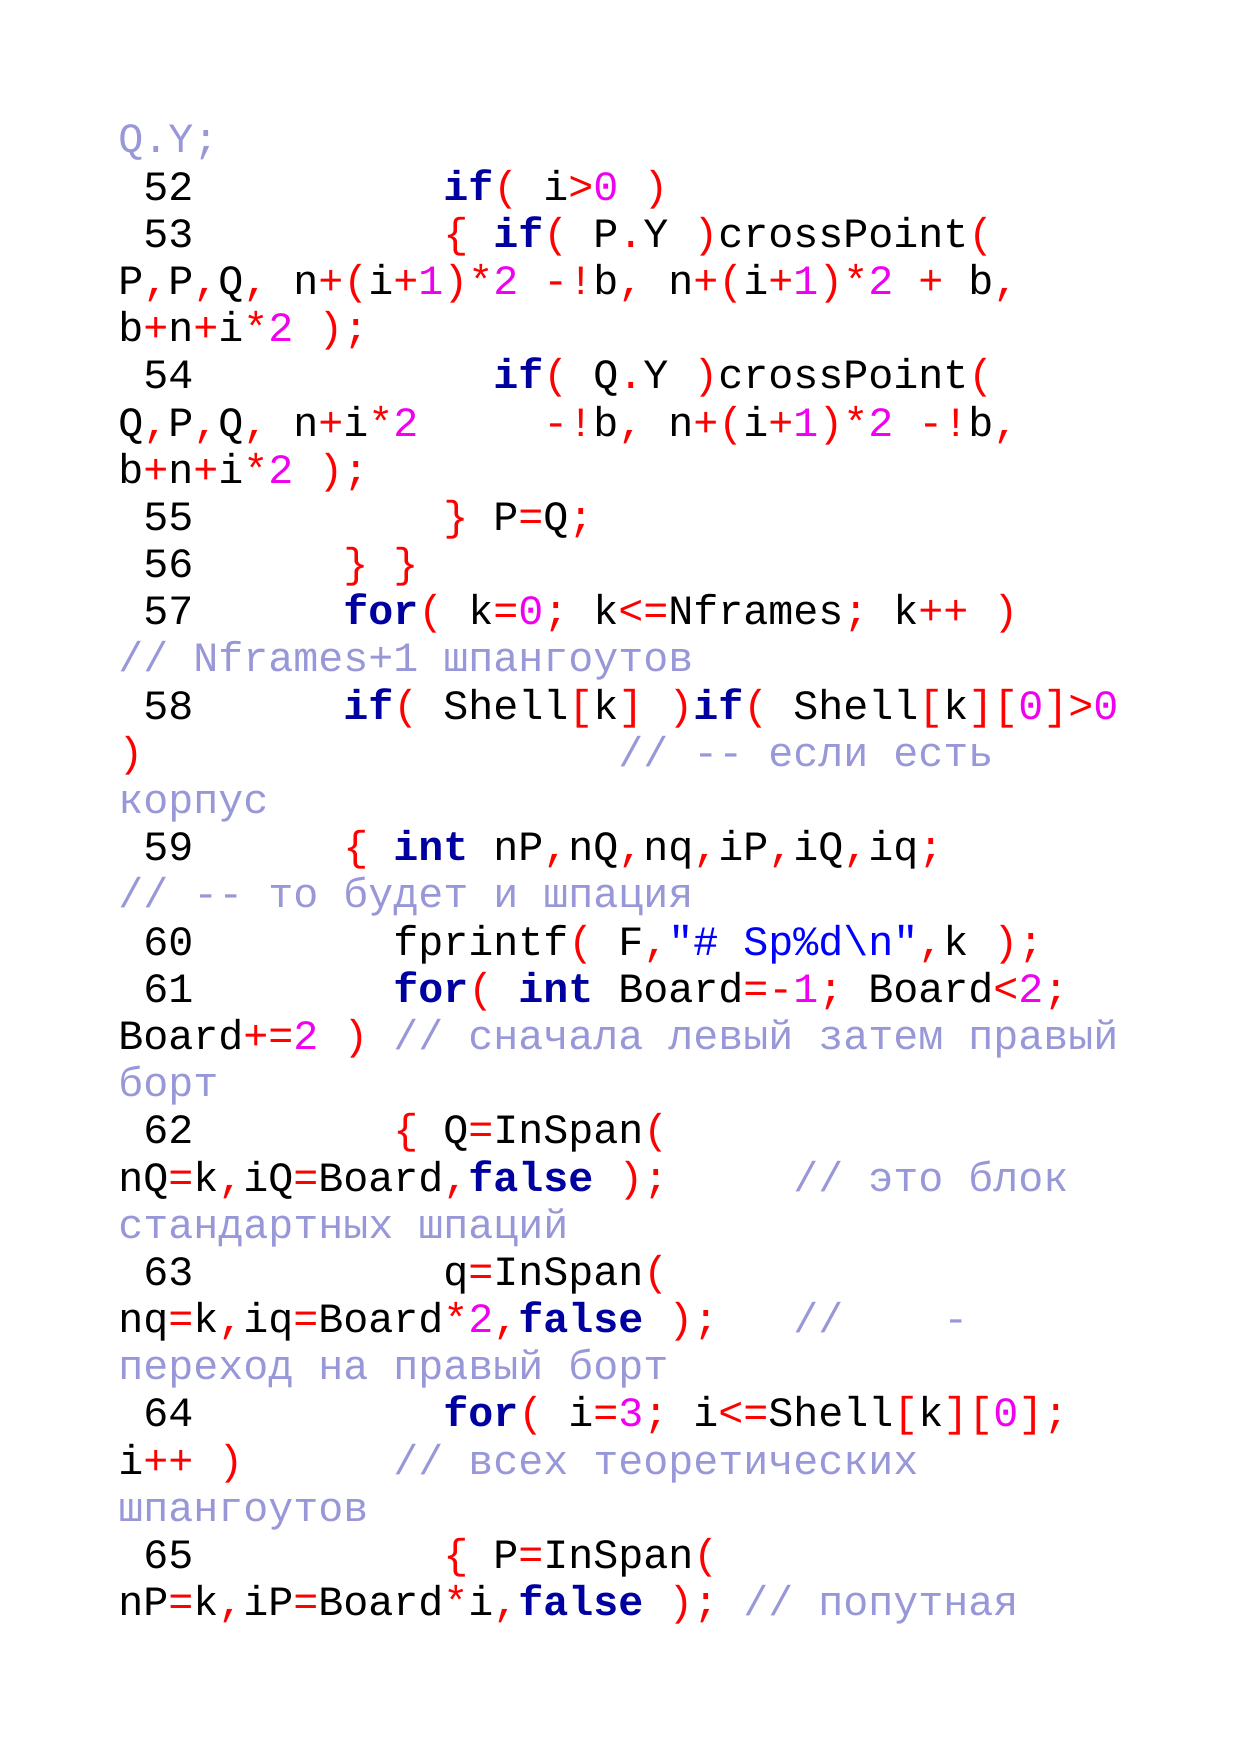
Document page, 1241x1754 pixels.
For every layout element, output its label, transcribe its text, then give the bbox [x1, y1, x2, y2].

subtitle 53 { if( P.Y )crossPoint( P,P,Q, n+(i+1)*2 -!b, n+(i+1)*2 + b, b+n+i*2 ); [118, 212, 1122, 354]
subtitle 52 if( i>0 ) [568, 165, 1122, 212]
subtitle 55 } P=Q; [518, 496, 543, 543]
subtitle 61 for( int Board=-1; Board<2; Board+=2 ) // сначала левый затем правый борт [118, 967, 1122, 1109]
subtitle 63 q=InSpan( nq=k,iq=Board*2,false ); // - переход на правый борт [118, 1251, 1122, 1392]
subtitle 59 { int nP,nQ,nq,iP,iQ,iq; // -- то будет и шпация [118, 826, 1122, 920]
subtitle 60 fprintf( F,"# Sp%d\n",k ); [993, 920, 1122, 967]
subtitle Q.Y; [118, 118, 1122, 165]
subtitle 55 } P=Q; [568, 496, 1122, 543]
subtitle 56 } } [118, 543, 1122, 590]
subtitle 60 fprintf( F,"# Sp%d\n",k ); [118, 920, 393, 967]
subtitle 60 fprintf( F,"# Sp%d\n",k ); [568, 920, 618, 967]
subtitle 64 for( i=3; i<=Shell[k][0]; i++ ) // всех теоретических шпангоутов [118, 1392, 1122, 1534]
subtitle 52 if( i>0 ) [118, 165, 543, 212]
subtitle 57 for( k=0; k<=Nframes; k++ ) // Nframes+1 шпангоутов [118, 590, 1122, 684]
subtitle 60 fprintf( F,"# Sp%d\n",k ); [643, 920, 943, 967]
subtitle 54 if( Q.Y )crossPoint( Q,P,Q, n+i*2 -!b, n+(i+1)*2 -!b, b+n+i*2 ); [118, 354, 1122, 496]
subtitle 55 } P=Q; [118, 496, 493, 543]
subtitle 62 { Q=InSpan( nQ=k,iQ=Board,false ); // это блок стандартных шпаций [118, 1109, 1122, 1251]
subtitle 65 { P=InSpan( nP=k,iP=Board*i,false ); // попутная [118, 1534, 1122, 1628]
subtitle 58 if( Shell[k] )if( Shell[k][0]>0 ) // -- если есть корпус [118, 684, 1122, 826]
